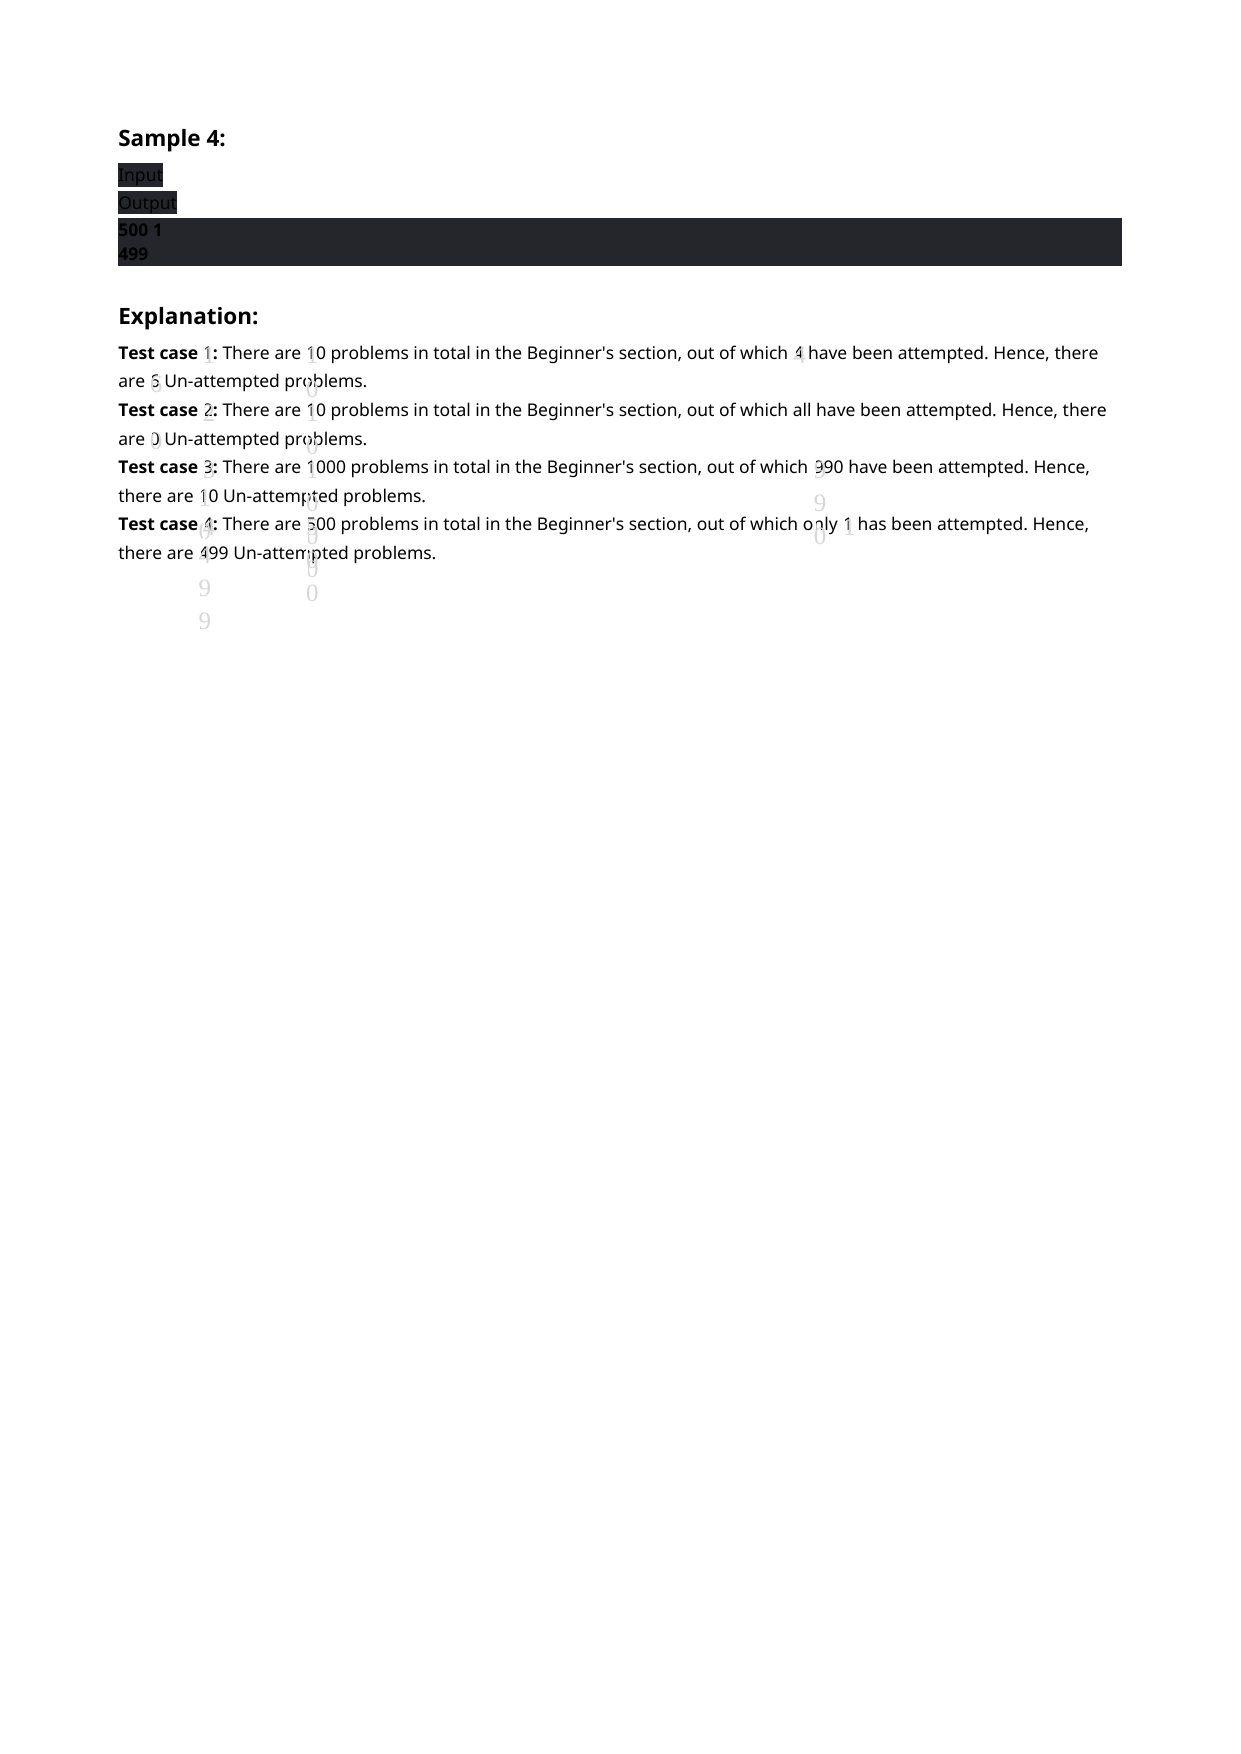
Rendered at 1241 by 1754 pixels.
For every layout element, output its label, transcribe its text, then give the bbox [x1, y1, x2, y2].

text Test case 3: There are 1000 problems in total in the Beginner's section, out of which 990 have been attempted. Hence, there are 10 Un-attempted problems. [308, 455, 813, 507]
text Test case 2: There are 10 problems in total in the Beginner's section, out of which all have been attempted. Hence, there are 0 Un-attempted problems. [118, 398, 306, 450]
text Test case 2: There are 10 problems in total in the Beginner's section, out of which all have been attempted. Hence, there are 0 Un-attempted problems. [308, 398, 1122, 450]
text Test case 3: There are 1000 problems in total in the Beginner's section, out of which 990 have been attempted. Hence, there are 10 Un-attempted problems. [816, 455, 1122, 507]
text Input [118, 163, 1122, 187]
text Test case 4: There are 500 problems in total in the Beginner's section, out of which only 1 has been attempted. Hence, there are 499 Un-attempted problems. [201, 512, 306, 564]
text 499 [118, 242, 1122, 266]
subtitle Sample 4: [118, 118, 1122, 153]
text Test case 1: There are 10 problems in total in the Beginner's section, out of which 4 have been attempted. Hence, there are 6 Un-attempted problems. [118, 341, 306, 393]
text Output [118, 191, 1122, 214]
text Test case 1: There are 10 problems in total in the Beginner's section, out of which 4 have been attempted. Hence, there are 6 Un-attempted problems. [308, 341, 1122, 393]
text Test case 3: There are 1000 problems in total in the Beginner's section, out of which 990 have been attempted. Hence, there are 10 Un-attempted problems. [118, 455, 306, 507]
text Test case 4: There are 500 problems in total in the Beginner's section, out of which only 1 has been attempted. Hence, there are 499 Un-attempted problems. [118, 512, 198, 564]
text 500 1 [118, 218, 1122, 242]
subtitle Explanation: [118, 296, 1122, 331]
text Test case 4: There are 500 problems in total in the Beginner's section, out of which only 1 has been attempted. Hence, there are 499 Un-attempted problems. [308, 512, 1122, 564]
